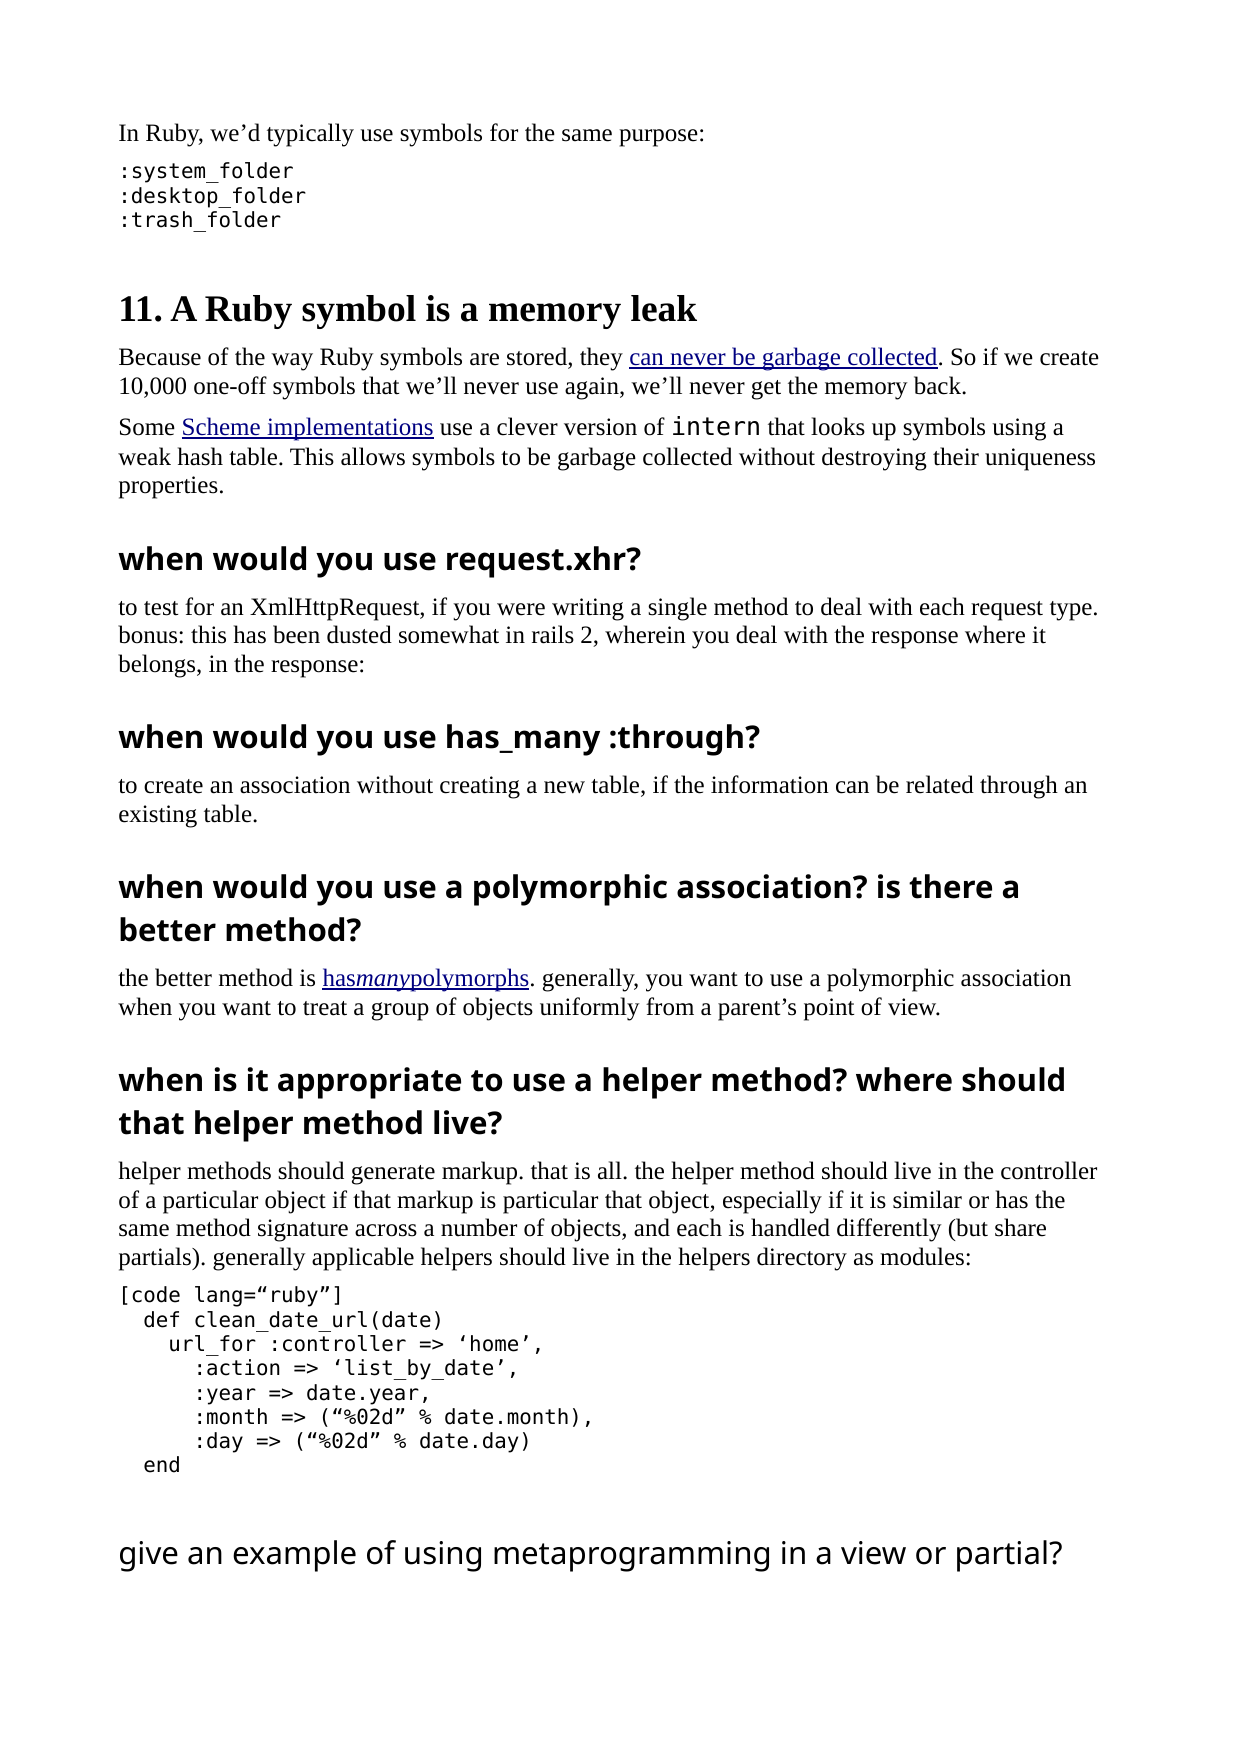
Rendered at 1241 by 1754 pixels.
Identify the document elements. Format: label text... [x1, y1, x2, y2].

text :action => ‘list_by_date’, [118, 1356, 1122, 1381]
text [code lang=“ruby”] [118, 1283, 1122, 1308]
text :system_folder [118, 159, 1122, 184]
text Because of the way Ruby symbols are stored, they can never be garbage collected. So if we create 10,000 one-off symbols that we’ll never use again, we’ll never get the memory back. [118, 342, 1122, 400]
text :trash_folder [118, 208, 1122, 232]
text :desktop_folder [118, 184, 1122, 208]
text :day => (“%02d” % date.day) [118, 1429, 1122, 1453]
text Some Scheme implementations use a clever version of intern that looks up symbols using a weak hash table. This allows symbols to be garbage collected without destroying their uniqueness properties. [118, 412, 1122, 499]
text url_for :controller => ‘home’, [118, 1332, 1122, 1356]
text the better method is hasmanypolymorphs. generally, you want to use a polymorphic association when you want to treat a group of objects uniformly from a parent’s point of view. [118, 963, 1122, 1021]
subtitle when would you use request.xhr? [118, 537, 1122, 579]
text give an example of using metaprogramming in a view or partial? [118, 1531, 1122, 1574]
subtitle when would you use a polymorphic association? is there a better method? [118, 866, 1122, 951]
text :month => (“%02d” % date.month), [118, 1405, 1122, 1429]
text :year => date.year, [118, 1381, 1122, 1405]
text to test for an XmlHttpRequest, if you were writing a single method to deal with each request type. bonus: this has been dusted somewhat in rails 2, wherein you deal with the response where it belongs, in the response: [118, 592, 1122, 678]
subtitle when is it appropriate to use a helper method? where should that helper method live? [118, 1058, 1122, 1143]
text def clean_date_url(date) [118, 1308, 1122, 1332]
text helper methods should generate markup. that is all. the helper method should live in the controller of a particular object if that markup is particular that object, especially if it is similar or has the same method signature across a number of objects, and each is handled differently (but share partials). generally applicable helpers should live in the helpers directory as modules: [118, 1156, 1122, 1271]
text to create an association without creating a new table, if the information can be related through an existing table. [118, 771, 1122, 828]
subtitle 11. A Ruby symbol is a memory leak [118, 287, 1122, 330]
text end [118, 1453, 1122, 1478]
subtitle when would you use has_many :through? [118, 715, 1122, 758]
text In Ruby, we’d typically use symbols for the same purpose: [118, 118, 1122, 147]
